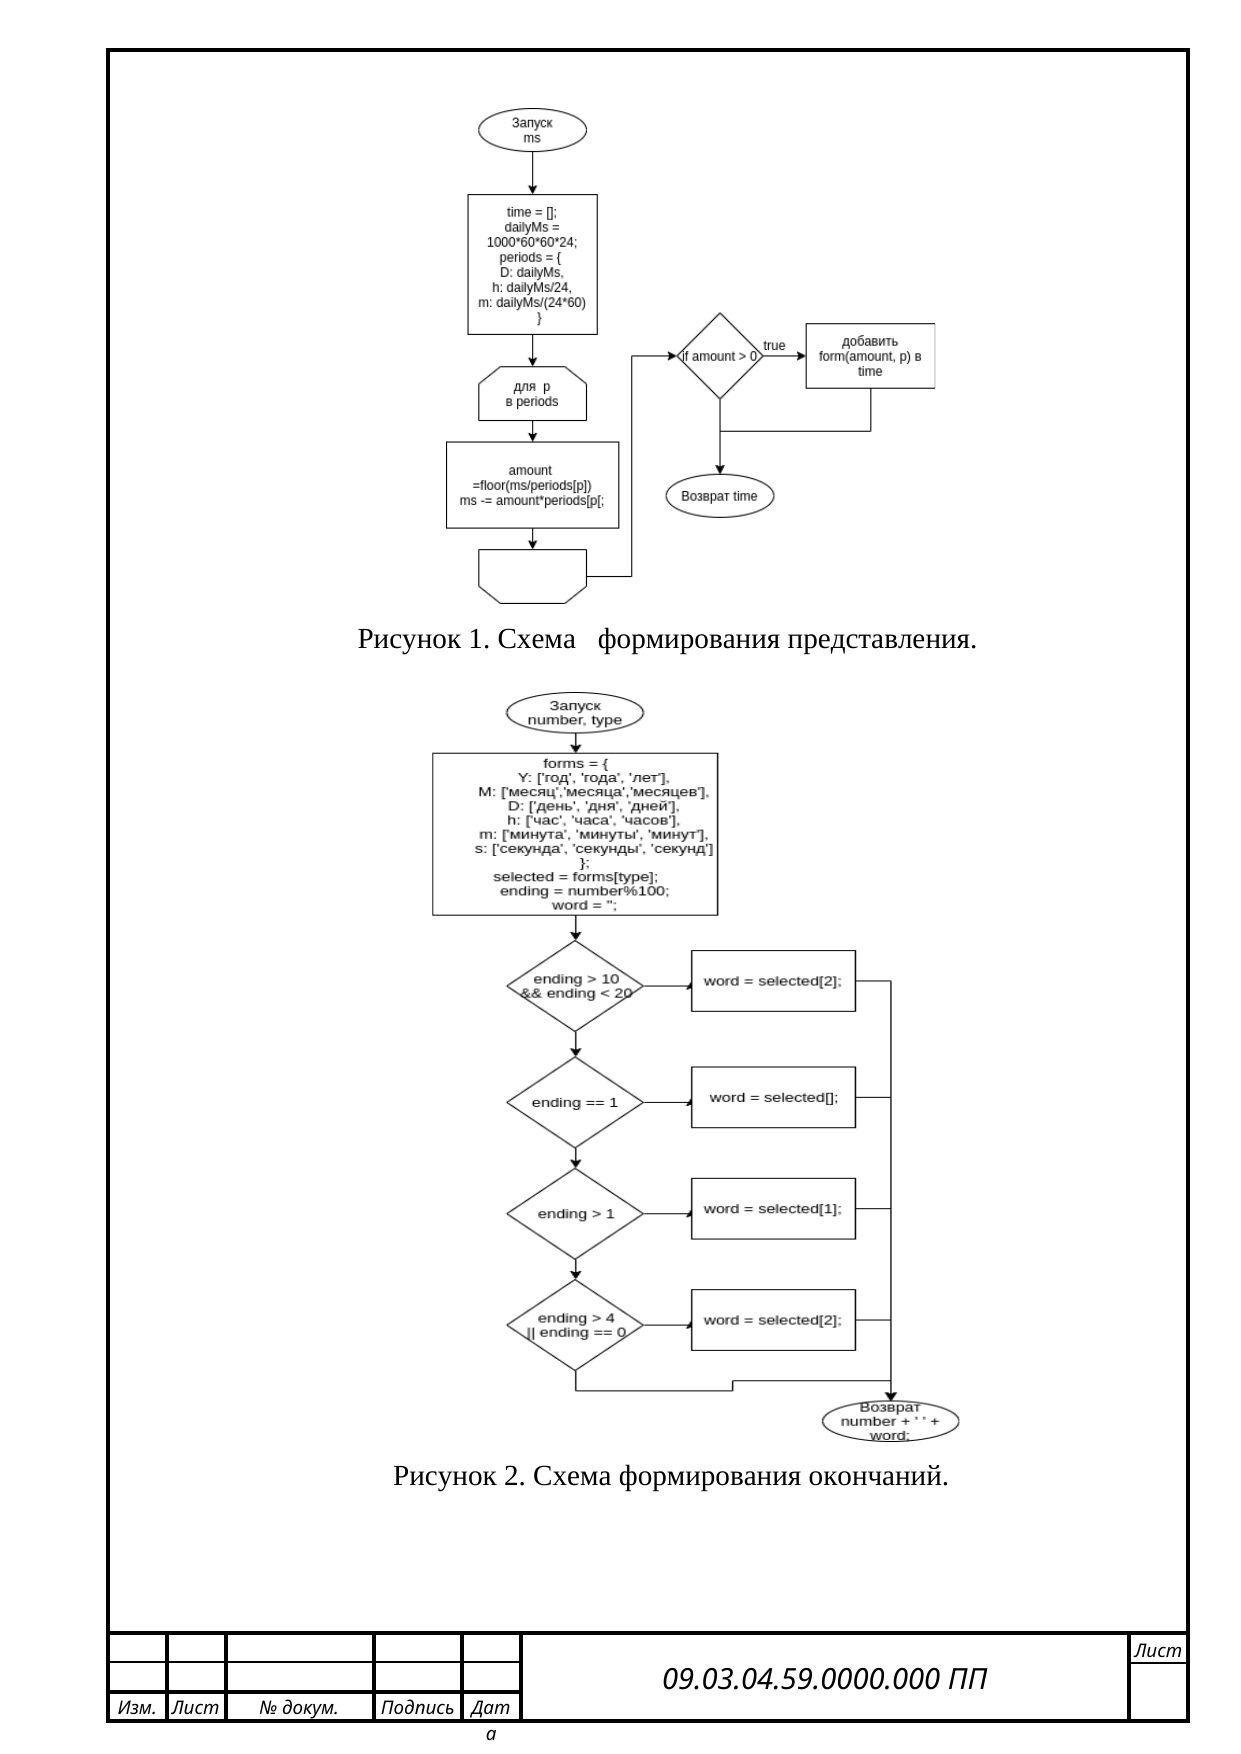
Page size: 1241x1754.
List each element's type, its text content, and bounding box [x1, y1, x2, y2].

picture [446, 108, 936, 604]
text Рисунок 2. Схема формирования окончаний. [171, 671, 1163, 1491]
text Рисунок 1. Схема формирования представления. [171, 108, 1163, 654]
picture [432, 692, 960, 1442]
